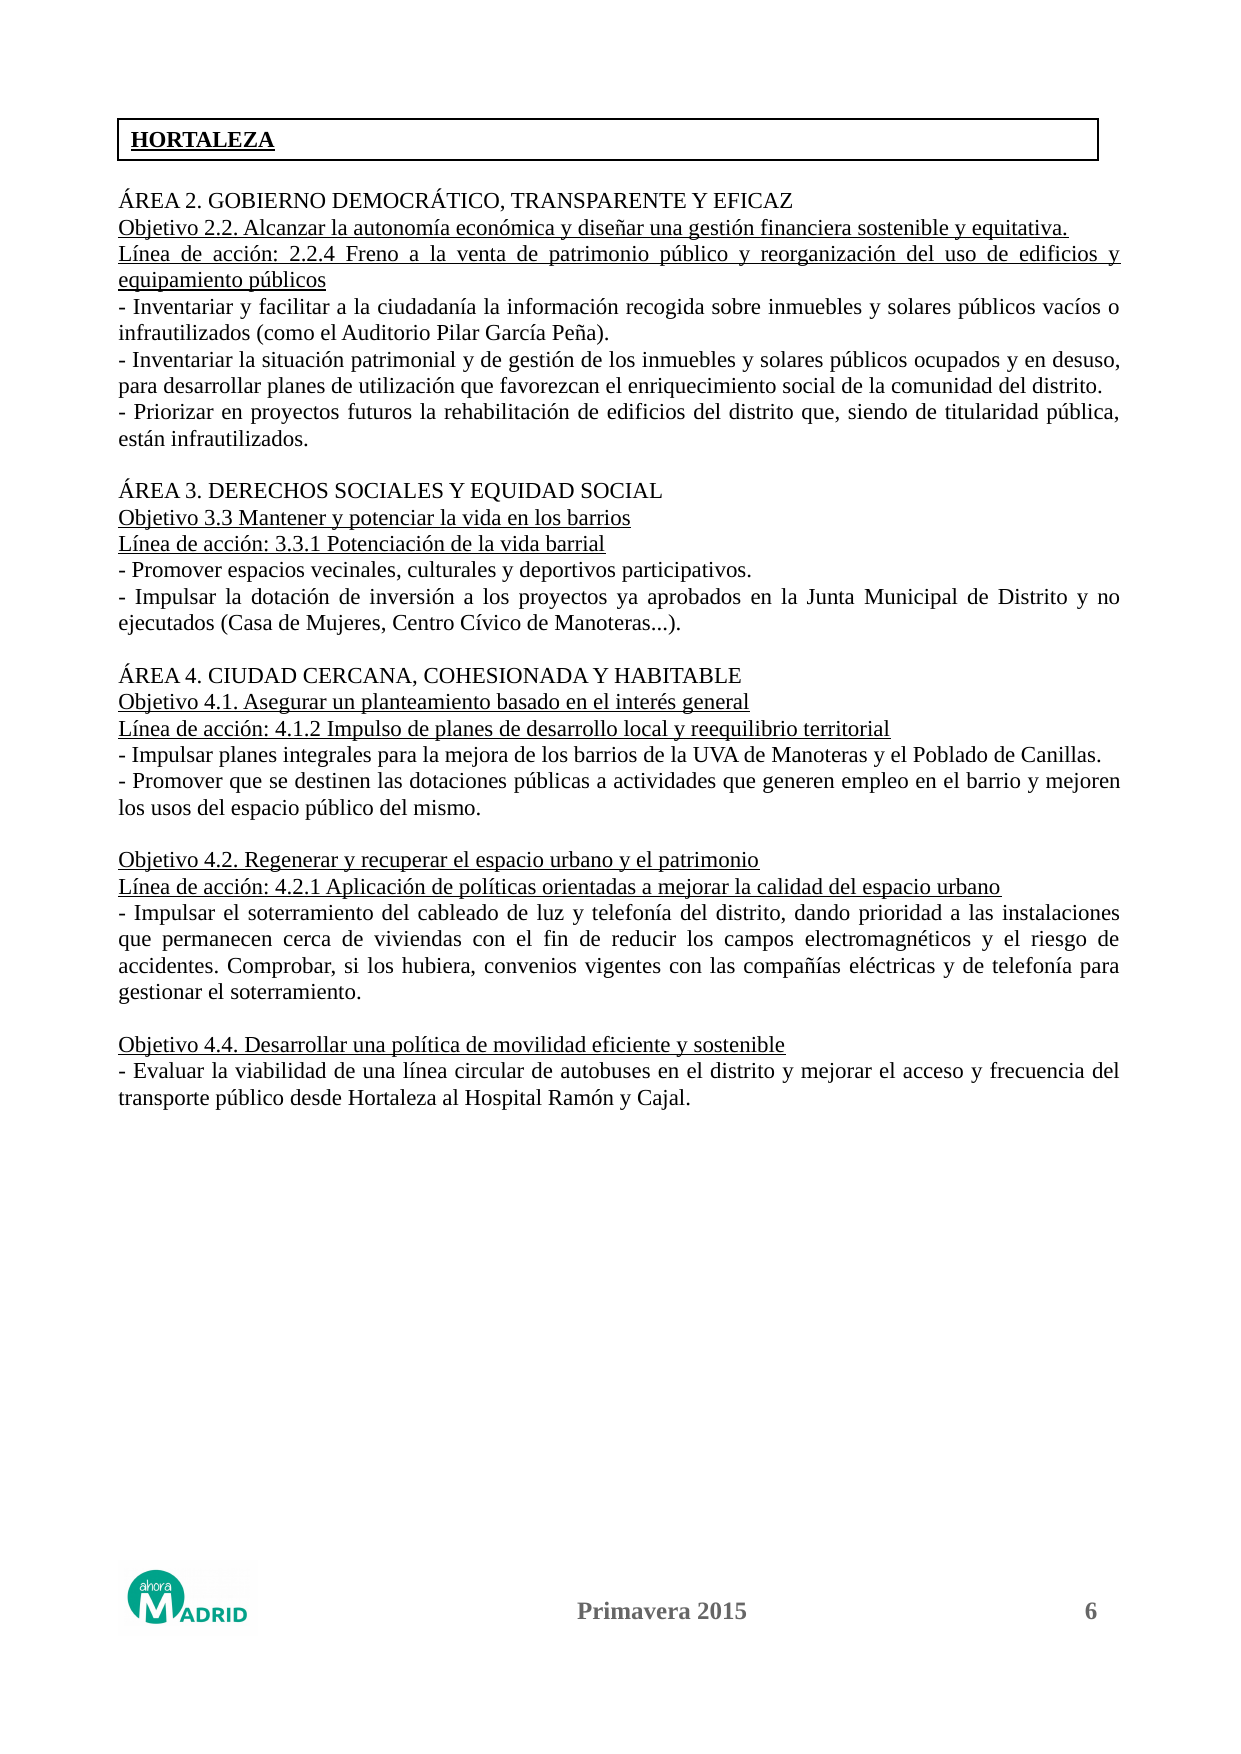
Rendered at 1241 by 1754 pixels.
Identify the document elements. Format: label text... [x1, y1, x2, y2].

text ÁREA 2. GOBIERNO DEMOCRÁTICO, TRANSPARENTE Y EFICAZ [118, 187, 1122, 214]
table_header HORTALEZA [119, 120, 1097, 159]
text ÁREA 3. DERECHOS SOCIALES Y EQUIDAD SOCIAL [118, 477, 1122, 504]
text Objetivo 4.4. Desarrollar una política de movilidad eficiente y sostenible [786, 1031, 1122, 1057]
text - Promover espacios vecinales, culturales y deportivos participativos. [753, 556, 1122, 583]
text Línea de acción: 4.1.2 Impulso de planes de desarrollo local y reequilibrio territorial [118, 714, 1122, 741]
text Línea de acción: 4.2.1 Aplicación de políticas orientadas a mejorar la calidad del espacio urbano [1002, 873, 1122, 899]
text - Inventariar y facilitar a la ciudadanía la información recogida sobre inmuebles y solares públicos vacíos o infrautilizados (como el Auditorio Pilar García Peña). [610, 319, 1122, 346]
text - Promover que se destinen las dotaciones públicas a actividades que generen empleo en el barrio y mejoren los usos del espacio público del mismo. [482, 794, 1122, 820]
text Línea de acción: 3.3.1 Potenciación de la vida barrial [606, 530, 1122, 556]
picture [118, 1560, 259, 1636]
text Línea de acción: 2.2.4 Freno a la venta de patrimonio público y reorganización del uso de edificios y equipamiento públicos [326, 267, 1122, 293]
text Objetivo 4.1. Asegurar un planteamiento basado en el interés general [750, 688, 1122, 714]
text - Impulsar la dotación de inversión a los proyectos ya aprobados en la Junta Municipal de Distrito y no ejecutados (Casa de Mujeres, Centro Cívico de Manoteras...). [688, 609, 1122, 636]
text - Evaluar la viabilidad de una línea circular de autobuses en el distrito y mejorar el acceso y frecuencia del transporte público desde Hortaleza al Hospital Ramón y Cajal. [118, 1083, 1122, 1110]
text Objetivo 4.2. Regenerar y recuperar el espacio urbano y el patrimonio [760, 846, 1122, 873]
text ÁREA 4. CIUDAD CERCANA, COHESIONADA Y HABITABLE [742, 662, 1122, 688]
text - Impulsar el soterramiento del cableado de luz y telefonía del distrito, dando prioridad a las instalaciones que permanecen cerca de viviendas con el fin de reducir los campos electromagnéticos y el riesgo de accidentes. Comprobar, si los hubiera, convenios vigentes con las compañías eléctricas y de telefonía para gestionar el soterramiento. [362, 978, 1122, 1004]
text Objetivo 3.3 Mantener y potenciar la vida en los barrios [631, 504, 1122, 530]
text - Priorizar en proyectos futuros la rehabilitación de edificios del distrito que, siendo de titularidad pública, están infrautilizados. [309, 425, 1122, 451]
